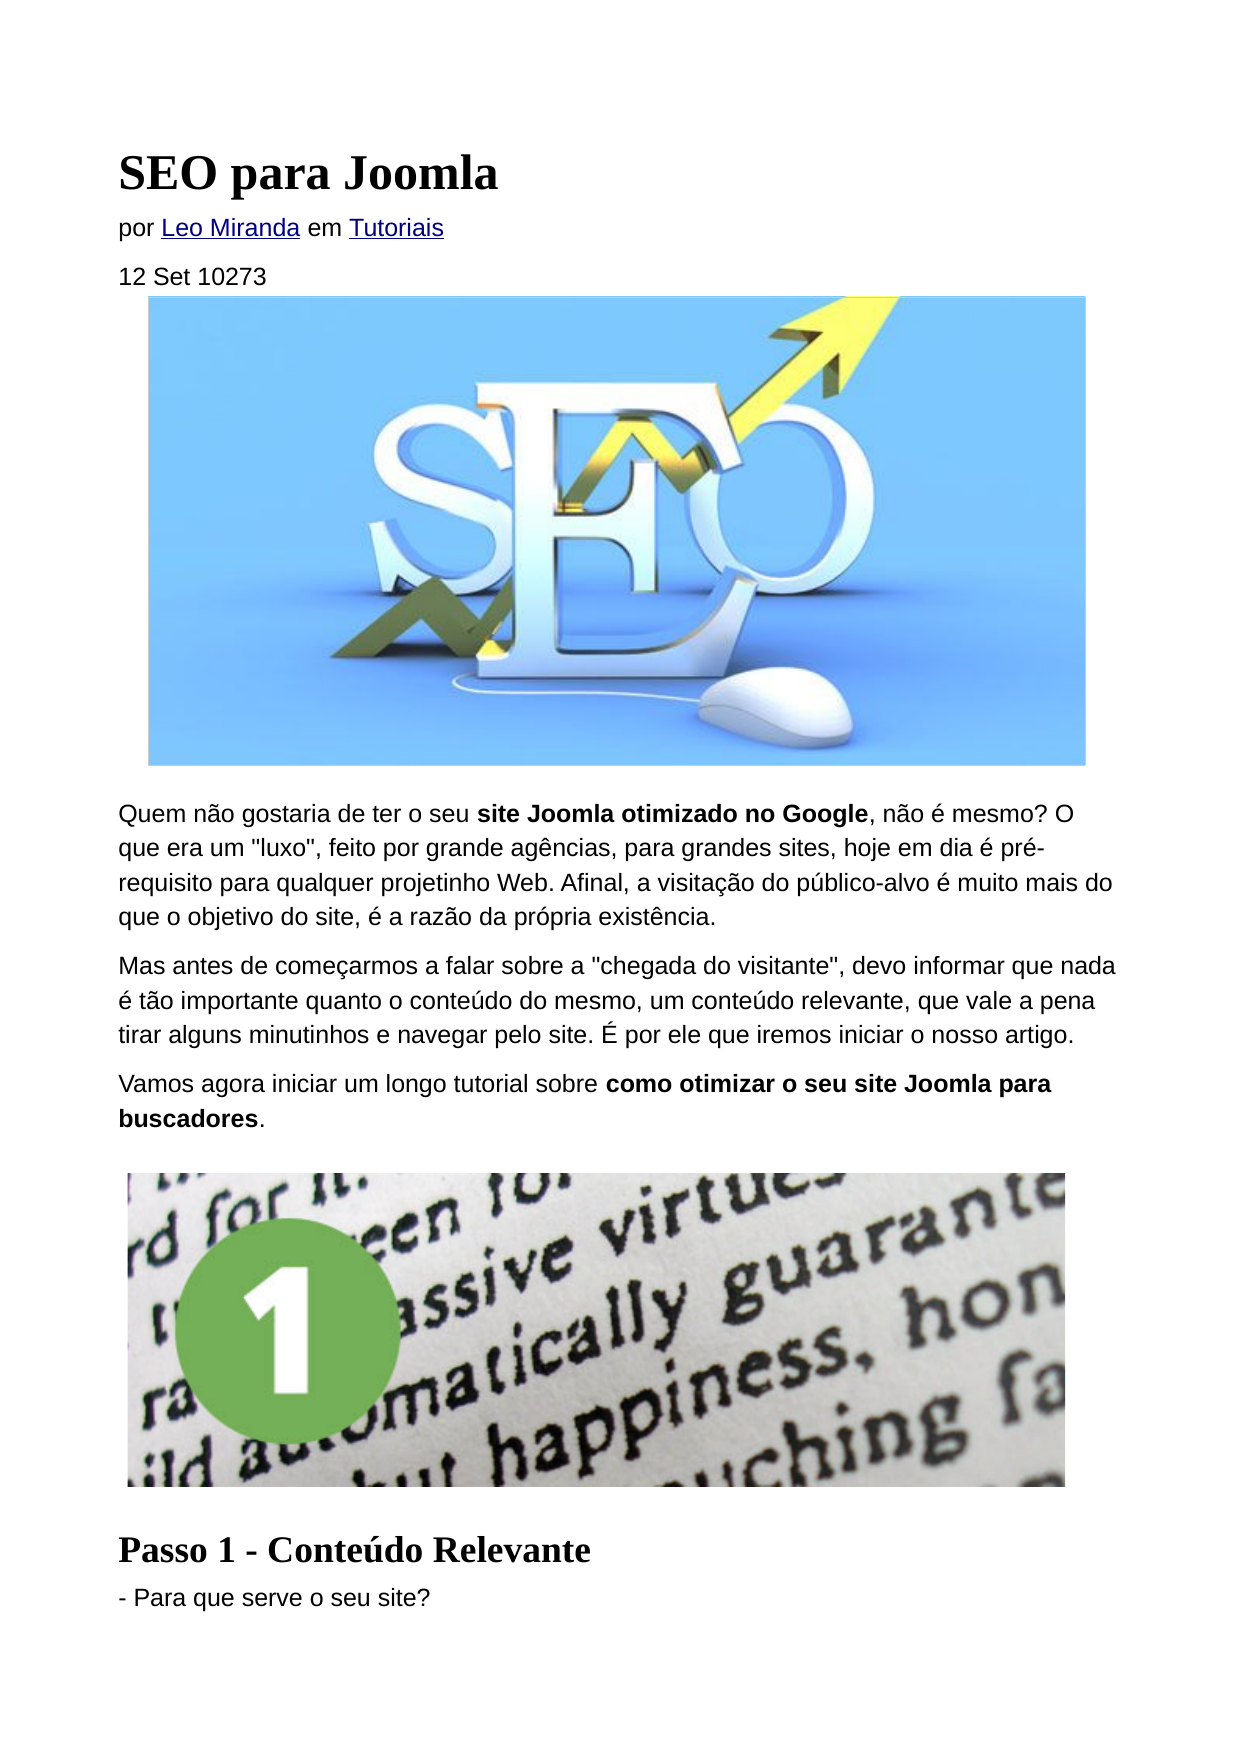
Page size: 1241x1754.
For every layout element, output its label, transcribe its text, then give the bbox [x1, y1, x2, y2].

text Vamos agora iniciar um longo tutorial sobre como otimizar o seu site Joomla para buscadores. [118, 1069, 1122, 1133]
picture [149, 298, 1085, 765]
text - Para que serve o seu site? [118, 1583, 1122, 1612]
text por Leo Miranda em Tutoriais [118, 213, 1122, 242]
subtitle Passo 1 - Conteúdo Relevante [118, 1528, 1122, 1571]
subtitle SEO para Joomla [118, 143, 1122, 201]
text Mas antes de começarmos a falar sobre a "chegada do visitante", devo informar que nada é tão importante quanto o conteúdo do mesmo, um conteúdo relevante, que vale a pena tirar alguns minutinhos e navegar pelo site. É por ele que iremos iniciar o nosso artigo. [118, 951, 1122, 1049]
text 12 Set 10273 [118, 262, 1122, 291]
picture [127, 1173, 1065, 1487]
text Quem não gostaria de ter o seu site Joomla otimizado no Google, não é mesmo? O que era um "luxo", feito por grande agências, para grandes sites, hoje em dia é pré-requisito para qualquer projetinho Web. Afinal, a visitação do público-alvo é muito mais do que o objetivo do site, é a razão da própria existência. [118, 799, 1122, 931]
